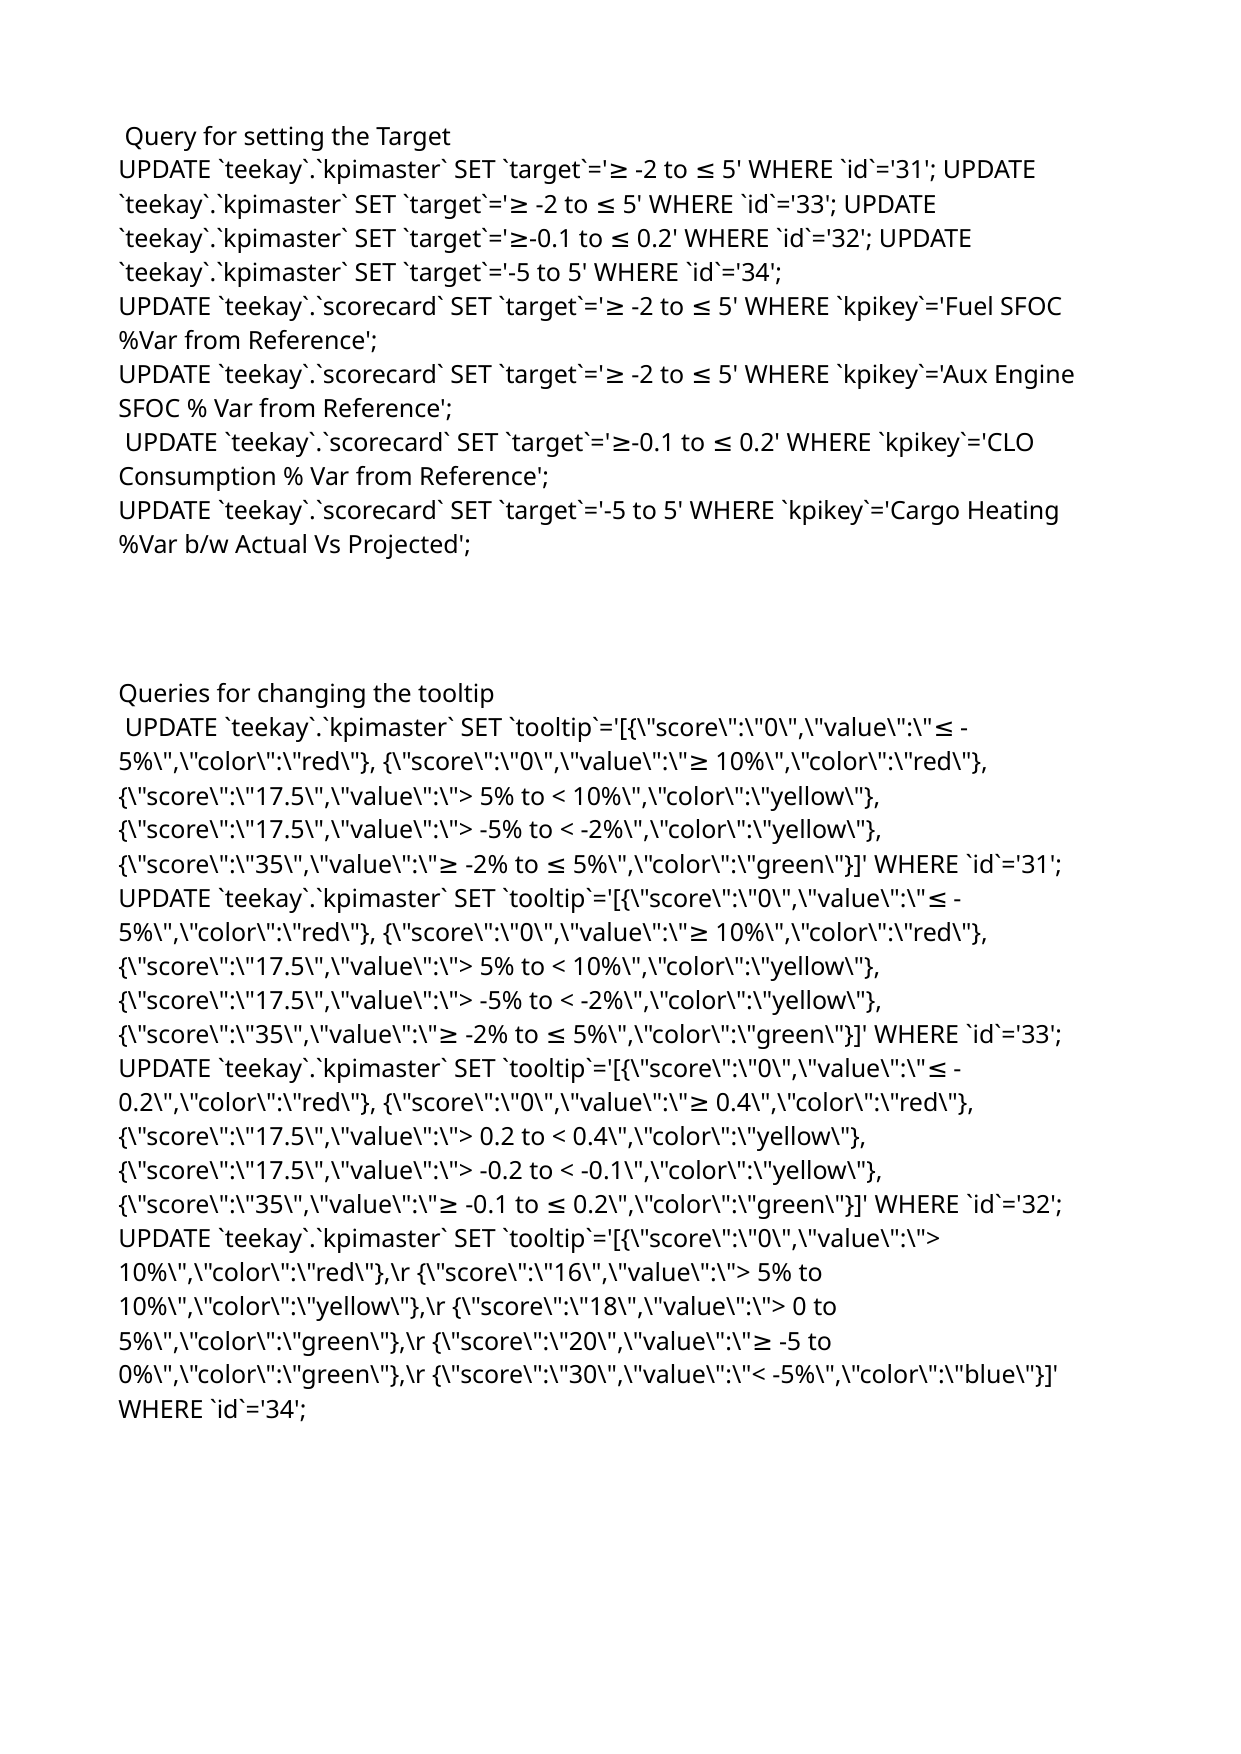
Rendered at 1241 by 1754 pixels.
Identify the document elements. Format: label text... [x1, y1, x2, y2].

text UPDATE `teekay`.`kpimaster` SET `tooltip`='[{\"score\":\"0\",\"value\":\"≤ -5%\",\"color\":\"red\"}, {\"score\":\"0\",\"value\":\"≥ 10%\",\"color\":\"red\"}, {\"score\":\"17.5\",\"value\":\"> 5% to < 10%\",\"color\":\"yellow\"}, {\"score\":\"17.5\",\"value\":\"> -5% to < -2%\",\"color\":\"yellow\"}, {\"score\":\"35\",\"value\":\"≥ -2% to ≤ 5%\",\"color\":\"green\"}]' WHERE `id`='31'; [118, 710, 1122, 880]
text UPDATE `teekay`.`kpimaster` SET `tooltip`='[{\"score\":\"0\",\"value\":\"≤ -0.2\",\"color\":\"red\"}, {\"score\":\"0\",\"value\":\"≥ 0.4\",\"color\":\"red\"}, {\"score\":\"17.5\",\"value\":\"> 0.2 to < 0.4\",\"color\":\"yellow\"}, {\"score\":\"17.5\",\"value\":\"> -0.2 to < -0.1\",\"color\":\"yellow\"}, {\"score\":\"35\",\"value\":\"≥ -0.1 to ≤ 0.2\",\"color\":\"green\"}]' WHERE `id`='32'; [118, 1051, 1122, 1221]
text UPDATE `teekay`.`kpimaster` SET `tooltip`='[{\"score\":\"0\",\"value\":\"> 10%\",\"color\":\"red\"},\r {\"score\":\"16\",\"value\":\"> 5% to 10%\",\"color\":\"yellow\"},\r {\"score\":\"18\",\"value\":\"> 0 to 5%\",\"color\":\"green\"},\r {\"score\":\"20\",\"value\":\"≥ -5 to 0%\",\"color\":\"green\"},\r {\"score\":\"30\",\"value\":\"< -5%\",\"color\":\"blue\"}]' WHERE `id`='34'; [118, 1221, 1122, 1425]
text UPDATE `teekay`.`kpimaster` SET `tooltip`='[{\"score\":\"0\",\"value\":\"≤ -5%\",\"color\":\"red\"}, {\"score\":\"0\",\"value\":\"≥ 10%\",\"color\":\"red\"}, {\"score\":\"17.5\",\"value\":\"> 5% to < 10%\",\"color\":\"yellow\"}, {\"score\":\"17.5\",\"value\":\"> -5% to < -2%\",\"color\":\"yellow\"}, {\"score\":\"35\",\"value\":\"≥ -2% to ≤ 5%\",\"color\":\"green\"}]' WHERE `id`='33'; [118, 880, 1122, 1051]
text UPDATE `teekay`.`scorecard` SET `target`='≥-0.1 to ≤ 0.2' WHERE `kpikey`='CLO Consumption % Var from Reference'; [118, 425, 1122, 493]
text Queries for changing the tooltip [118, 676, 1122, 710]
text UPDATE `teekay`.`scorecard` SET `target`='-5 to 5' WHERE `kpikey`='Cargo Heating %Var b/w Actual Vs Projected'; [118, 493, 1122, 561]
text UPDATE `teekay`.`kpimaster` SET `target`='≥ -2 to ≤ 5' WHERE `id`='31'; UPDATE `teekay`.`kpimaster` SET `target`='≥ -2 to ≤ 5' WHERE `id`='33'; UPDATE `teekay`.`kpimaster` SET `target`='≥-0.1 to ≤ 0.2' WHERE `id`='32'; UPDATE `teekay`.`kpimaster` SET `target`='-5 to 5' WHERE `id`='34'; [118, 152, 1122, 288]
text UPDATE `teekay`.`scorecard` SET `target`='≥ -2 to ≤ 5' WHERE `kpikey`='Fuel SFOC %Var from Reference'; [118, 288, 1122, 357]
text UPDATE `teekay`.`scorecard` SET `target`='≥ -2 to ≤ 5' WHERE `kpikey`='Aux Engine SFOC % Var from Reference'; [118, 357, 1122, 425]
text Query for setting the Target [118, 118, 1122, 152]
